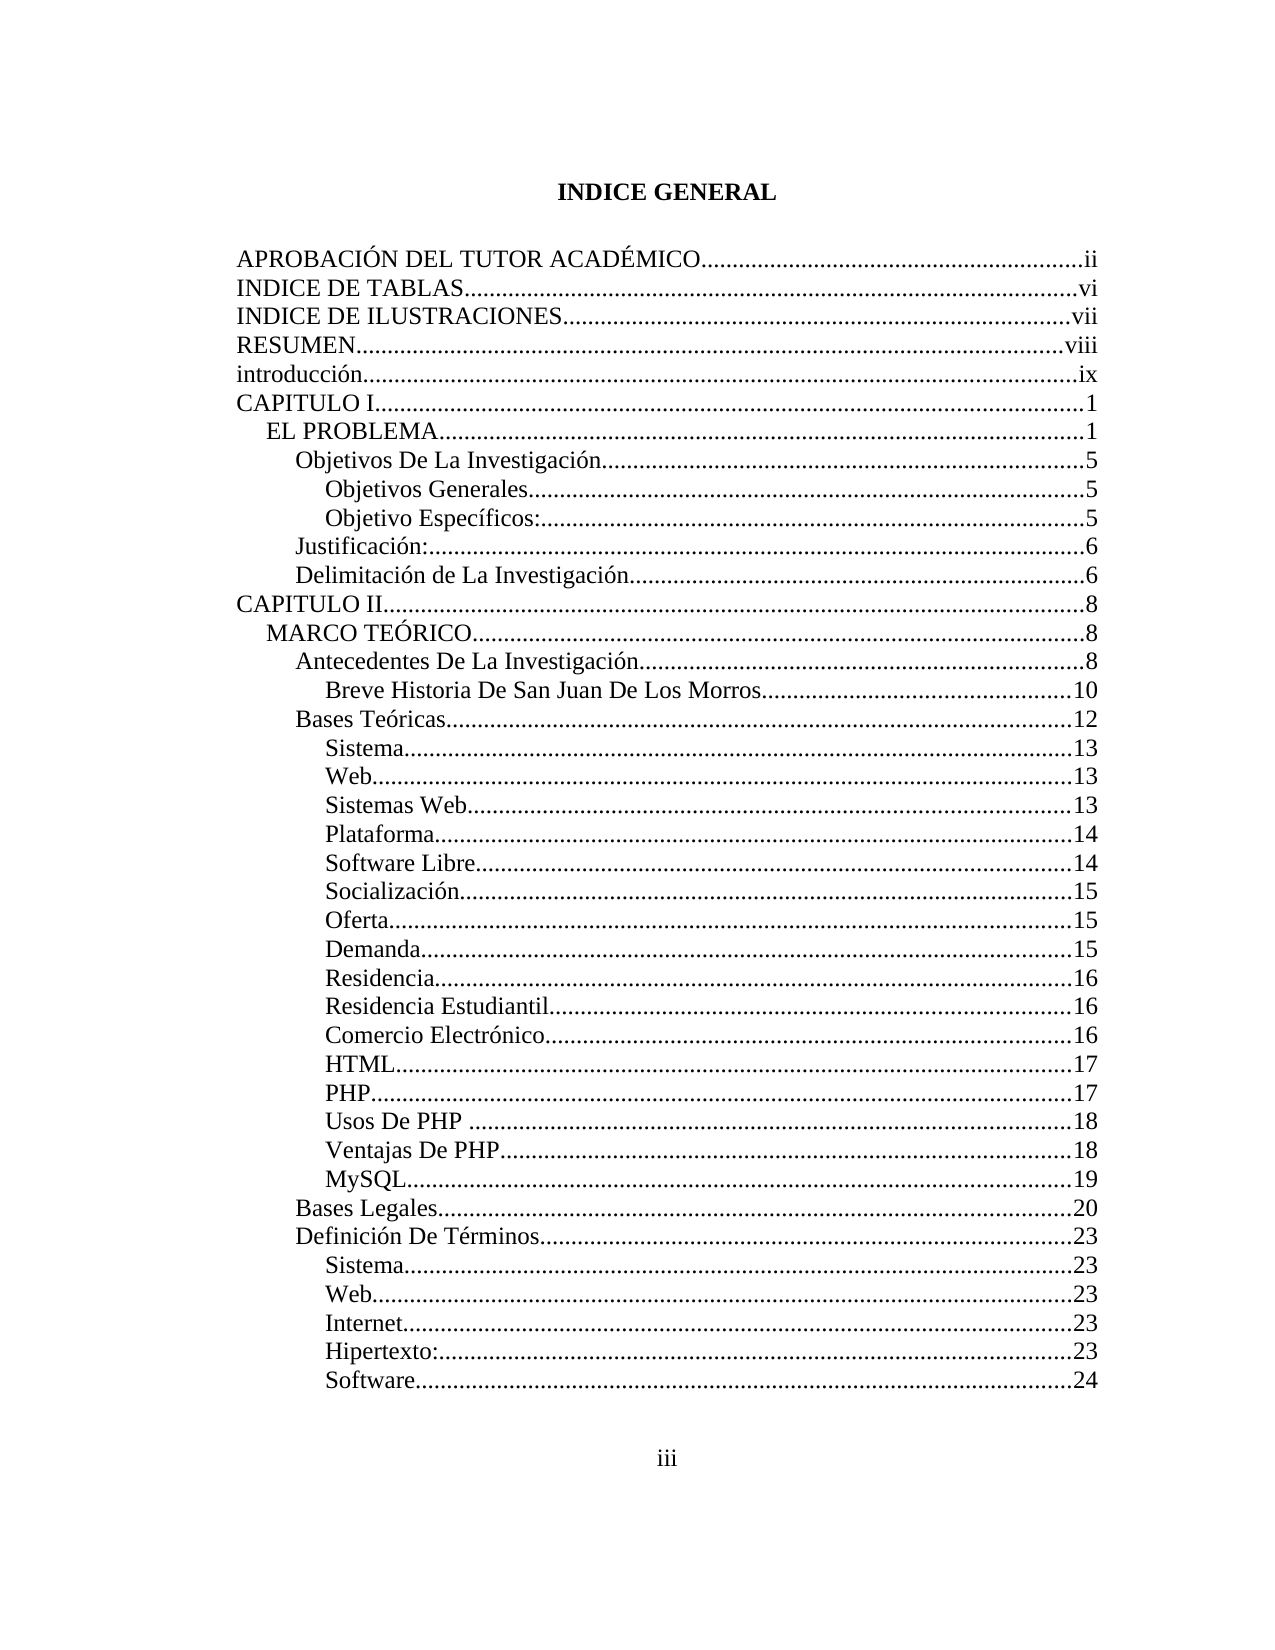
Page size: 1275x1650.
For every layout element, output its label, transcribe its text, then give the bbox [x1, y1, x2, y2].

text Breve Historia De San Juan De Los Morros 10 [325, 675, 1098, 704]
text RESUMEN viii [236, 330, 1098, 359]
text Software Libre 14 [325, 848, 1098, 876]
text Plataforma 14 [325, 819, 1098, 848]
text Web 13 [325, 761, 1098, 790]
text PHP 17 [325, 1078, 1098, 1106]
text Internet 23 [325, 1308, 1098, 1336]
text Residencia Estudiantil 16 [325, 991, 1098, 1020]
subtitle INDICE GENERAL [236, 177, 1098, 206]
text Ventajas De PHP 18 [325, 1135, 1098, 1164]
text Objetivo Específicos: 5 [325, 503, 1098, 531]
text Objetivos Generales 5 [325, 474, 1098, 503]
text Delimitación de La Investigación 6 [295, 560, 1098, 589]
text MARCO TEÓRICO 8 [266, 618, 1098, 646]
text APROBACIÓN DEL TUTOR ACADÉMICO ii [236, 244, 1098, 273]
text introducción ix [236, 359, 1098, 388]
text Sistemas Web 13 [325, 790, 1098, 819]
text Justificación: 6 [295, 531, 1098, 560]
text INDICE DE ILUSTRACIONES vii [236, 301, 1098, 330]
text Oferta 15 [325, 905, 1098, 934]
text Demanda 15 [325, 934, 1098, 963]
text Software 24 [325, 1365, 1098, 1394]
text Socialización 15 [325, 876, 1098, 905]
text Sistema 13 [325, 733, 1098, 761]
text Hipertexto: 23 [325, 1336, 1098, 1365]
text HTML 17 [325, 1049, 1098, 1078]
text Bases Teóricas 12 [295, 704, 1098, 733]
text CAPITULO I 1 [236, 388, 1098, 416]
text Objetivos De La Investigación 5 [295, 445, 1098, 474]
text Web 23 [325, 1279, 1098, 1308]
text Usos De PHP 18 [325, 1106, 1098, 1135]
text CAPITULO II 8 [236, 589, 1098, 618]
text EL PROBLEMA 1 [266, 416, 1098, 445]
text Definición De Términos 23 [295, 1221, 1098, 1250]
text Antecedentes De La Investigación 8 [295, 646, 1098, 675]
text Residencia 16 [325, 963, 1098, 991]
text Comercio Electrónico 16 [325, 1020, 1098, 1049]
text Sistema 23 [325, 1250, 1098, 1279]
text MySQL 19 [325, 1164, 1098, 1193]
text Bases Legales 20 [295, 1193, 1098, 1221]
text INDICE DE TABLAS vi [236, 273, 1098, 301]
